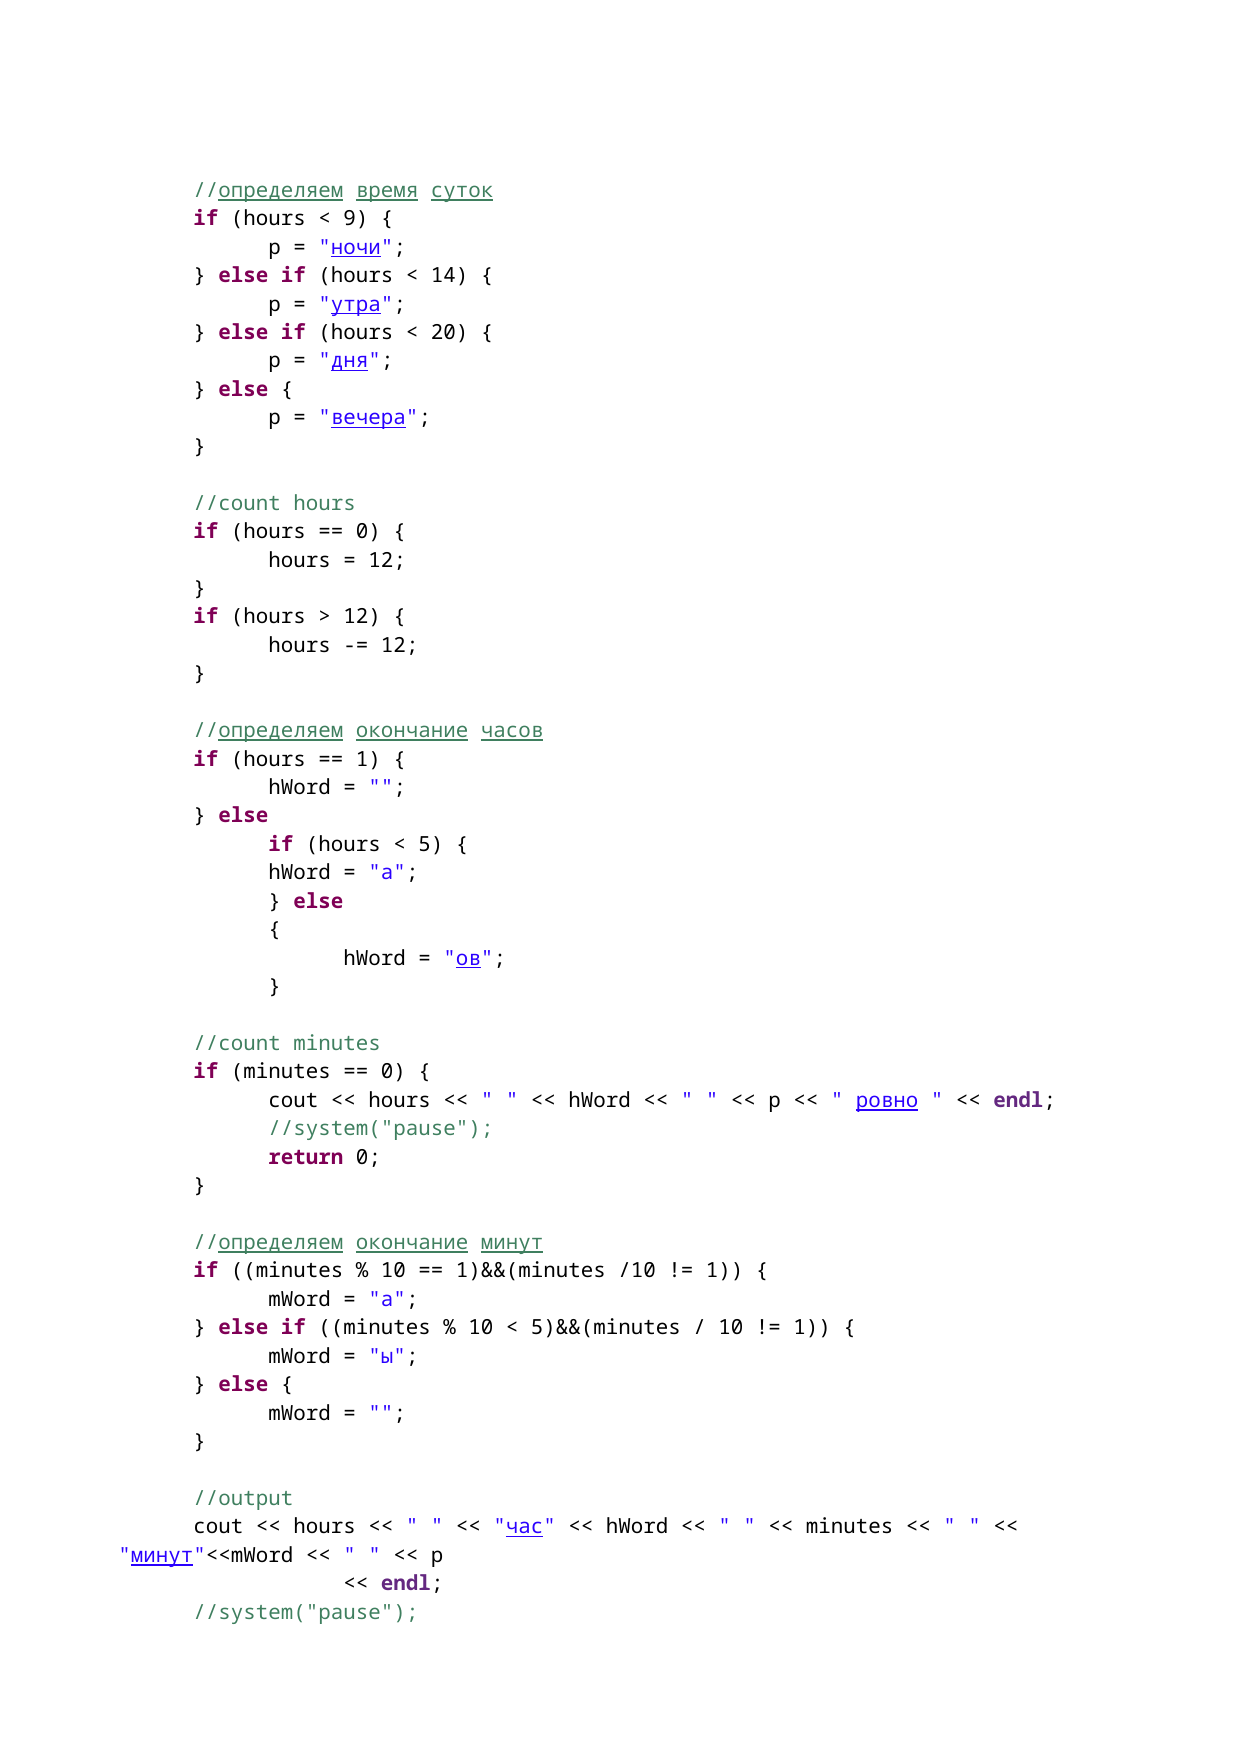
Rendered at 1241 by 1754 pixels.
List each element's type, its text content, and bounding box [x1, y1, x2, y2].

text if (hours < 5) { [118, 829, 1122, 857]
text } [118, 971, 1122, 1000]
text //count minutes [118, 1028, 1122, 1057]
text { [118, 914, 1122, 943]
text mWord = "ы"; [118, 1341, 1122, 1369]
text hWord = "а"; [118, 857, 1122, 886]
text p = "утра"; [118, 289, 1122, 317]
text } [118, 1426, 1122, 1455]
text << endl; [118, 1568, 1122, 1597]
text p = "ночи"; [118, 232, 1122, 260]
text if ((minutes % 10 == 1)&&(minutes /10 != 1)) { [118, 1256, 1122, 1284]
text if (hours == 1) { [118, 744, 1122, 772]
text } else if (hours < 20) { [118, 317, 1122, 346]
text if (hours == 0) { [118, 516, 1122, 545]
text cout << hours << " " << "час" << hWord << " " << minutes << " " << "минут"<<mWord << " " << p [118, 1512, 1122, 1568]
text hWord = ""; [118, 772, 1122, 801]
text //count hours [118, 488, 1122, 516]
text if (hours < 9) { [118, 203, 1122, 232]
text if (minutes == 0) { [118, 1057, 1122, 1085]
text //определяем время суток [118, 175, 1122, 203]
text p = "вечера"; [118, 402, 1122, 431]
text if (hours > 12) { [118, 602, 1122, 630]
text hWord = "ов"; [118, 943, 1122, 971]
text } else [118, 801, 1122, 829]
text mWord = "а"; [118, 1284, 1122, 1312]
text } else [118, 886, 1122, 914]
text } [118, 573, 1122, 602]
text } [118, 1170, 1122, 1199]
text } else if ((minutes % 10 < 5)&&(minutes / 10 != 1)) { [118, 1312, 1122, 1341]
text return 0; [118, 1142, 1122, 1170]
text mWord = ""; [118, 1398, 1122, 1426]
text hours -= 12; [118, 630, 1122, 658]
text //system("pause"); [118, 1113, 1122, 1142]
text //output [118, 1483, 1122, 1512]
text //определяем окончание минут [118, 1227, 1122, 1256]
text } [118, 658, 1122, 687]
text //определяем окончание часов [118, 715, 1122, 744]
text } else { [118, 1369, 1122, 1398]
text p = "дня"; [118, 346, 1122, 374]
text } else if (hours < 14) { [118, 260, 1122, 289]
text //system("pause"); [118, 1597, 1122, 1625]
text hours = 12; [118, 545, 1122, 573]
text cout << hours << " " << hWord << " " << p << " ровно " << endl; [118, 1085, 1122, 1113]
text } else { [118, 374, 1122, 402]
text } [118, 431, 1122, 459]
